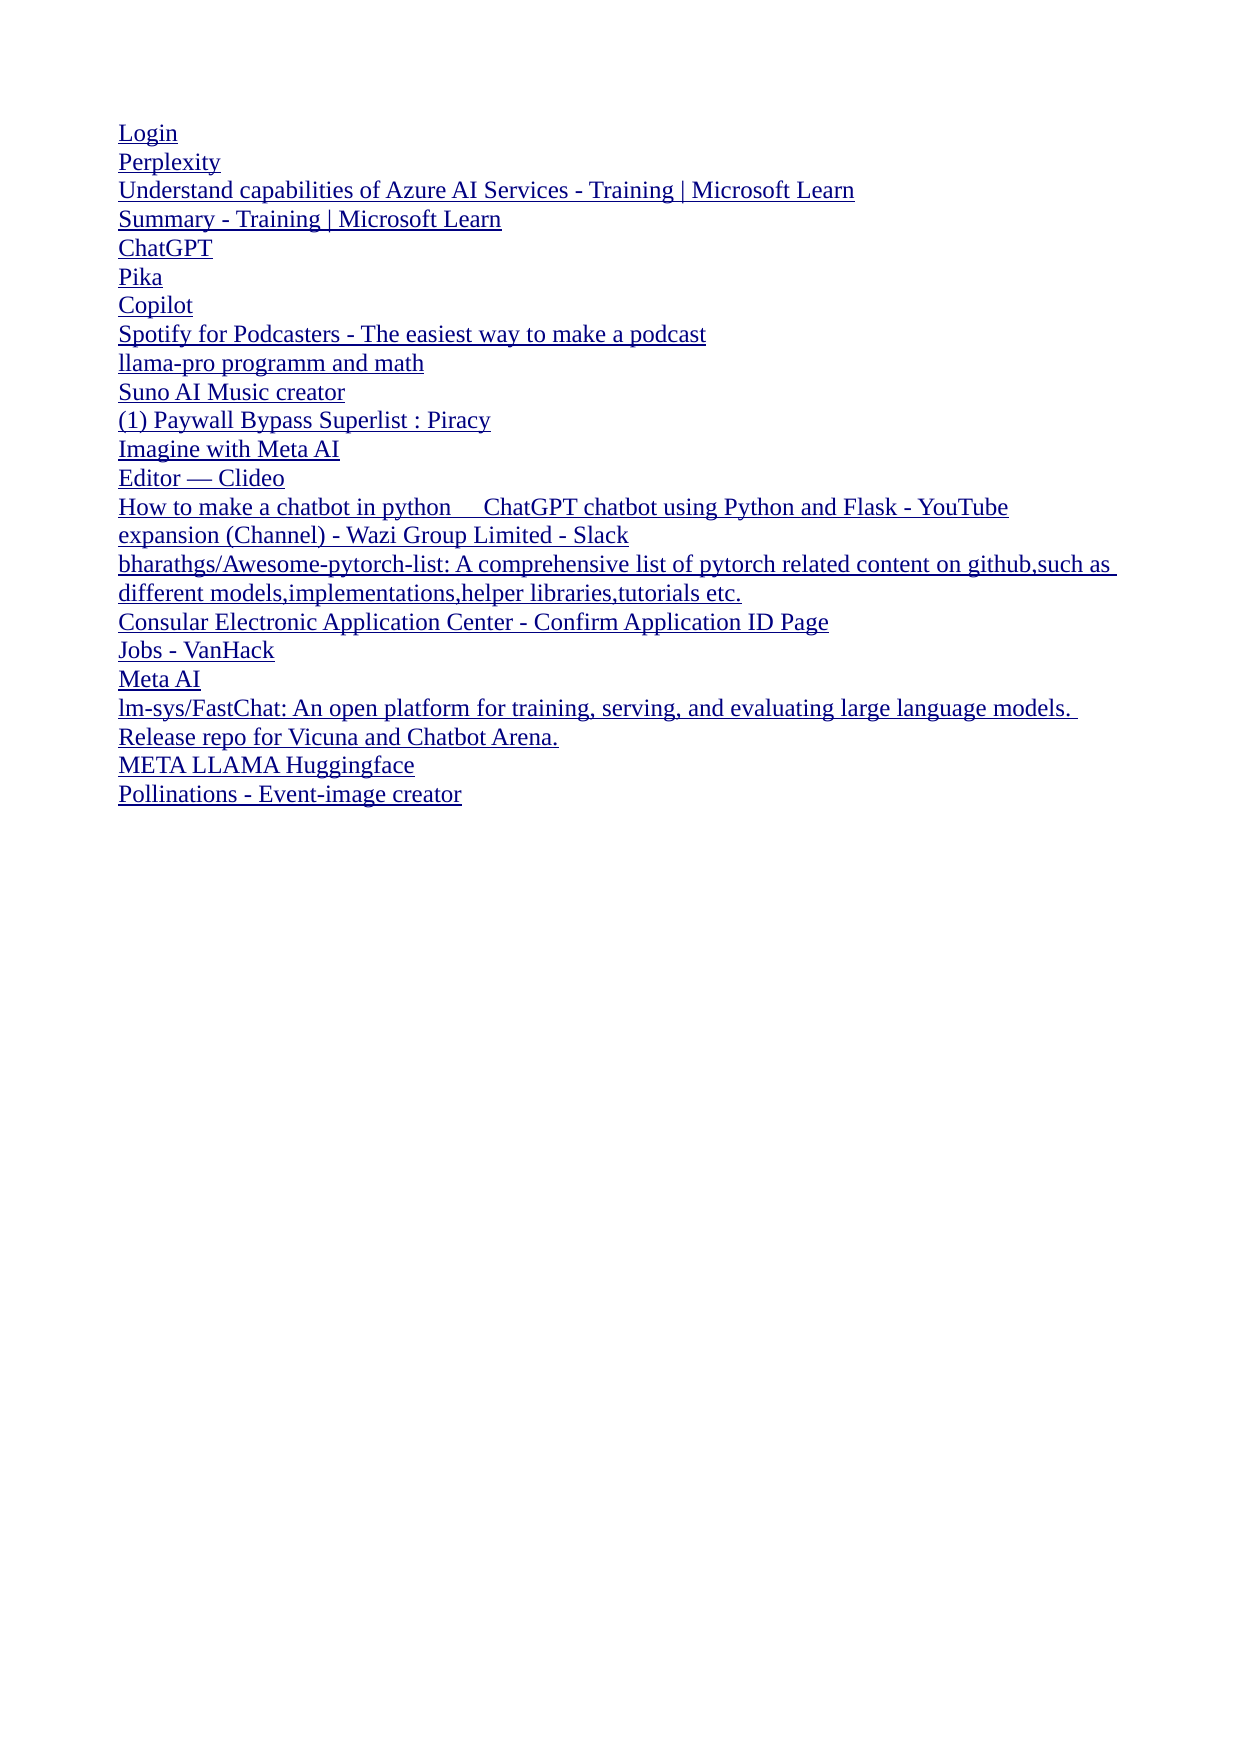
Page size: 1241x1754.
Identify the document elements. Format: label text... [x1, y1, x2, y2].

subtitle Spotify for Podcasters - The easiest way to make a podcast [118, 319, 1122, 348]
subtitle How to make a chatbot in python 💥 ChatGPT chatbot using Python and Flask - YouTube [118, 492, 1122, 521]
subtitle expansion (Channel) - Wazi Group Limited - Slack [118, 521, 1122, 549]
subtitle Pika [118, 262, 1122, 291]
subtitle Suno AI Music creator [118, 377, 1122, 406]
subtitle Copilot [118, 291, 1122, 319]
subtitle Consular Electronic Application Center - Confirm Application ID Page [118, 607, 1122, 636]
subtitle Pollinations - Event-image creator [118, 779, 1122, 808]
subtitle bharathgs/Awesome-pytorch-list: A comprehensive list of pytorch related content on github,such as different models,implementations,helper libraries,tutorials etc. [118, 549, 1122, 607]
subtitle ChatGPT [118, 233, 1122, 262]
subtitle Understand capabilities of Azure AI Services - Training | Microsoft Learn [118, 176, 1122, 204]
subtitle (1) Paywall Bypass Superlist : Piracy [118, 406, 1122, 434]
subtitle Meta AI [118, 664, 1122, 693]
subtitle Imagine with Meta AI [118, 434, 1122, 463]
subtitle Perplexity [118, 147, 1122, 176]
subtitle llama-pro programm and math [118, 348, 1122, 377]
subtitle Summary - Training | Microsoft Learn [118, 204, 1122, 233]
subtitle Jobs - VanHack [118, 636, 1122, 664]
subtitle Login [118, 118, 1122, 147]
subtitle lm-sys/FastChat: An open platform for training, serving, and evaluating large language models. Release repo for Vicuna and Chatbot Arena. [118, 693, 1122, 751]
subtitle Editor — Clideo [118, 463, 1122, 492]
subtitle META LLAMA Huggingface [118, 751, 1122, 779]
